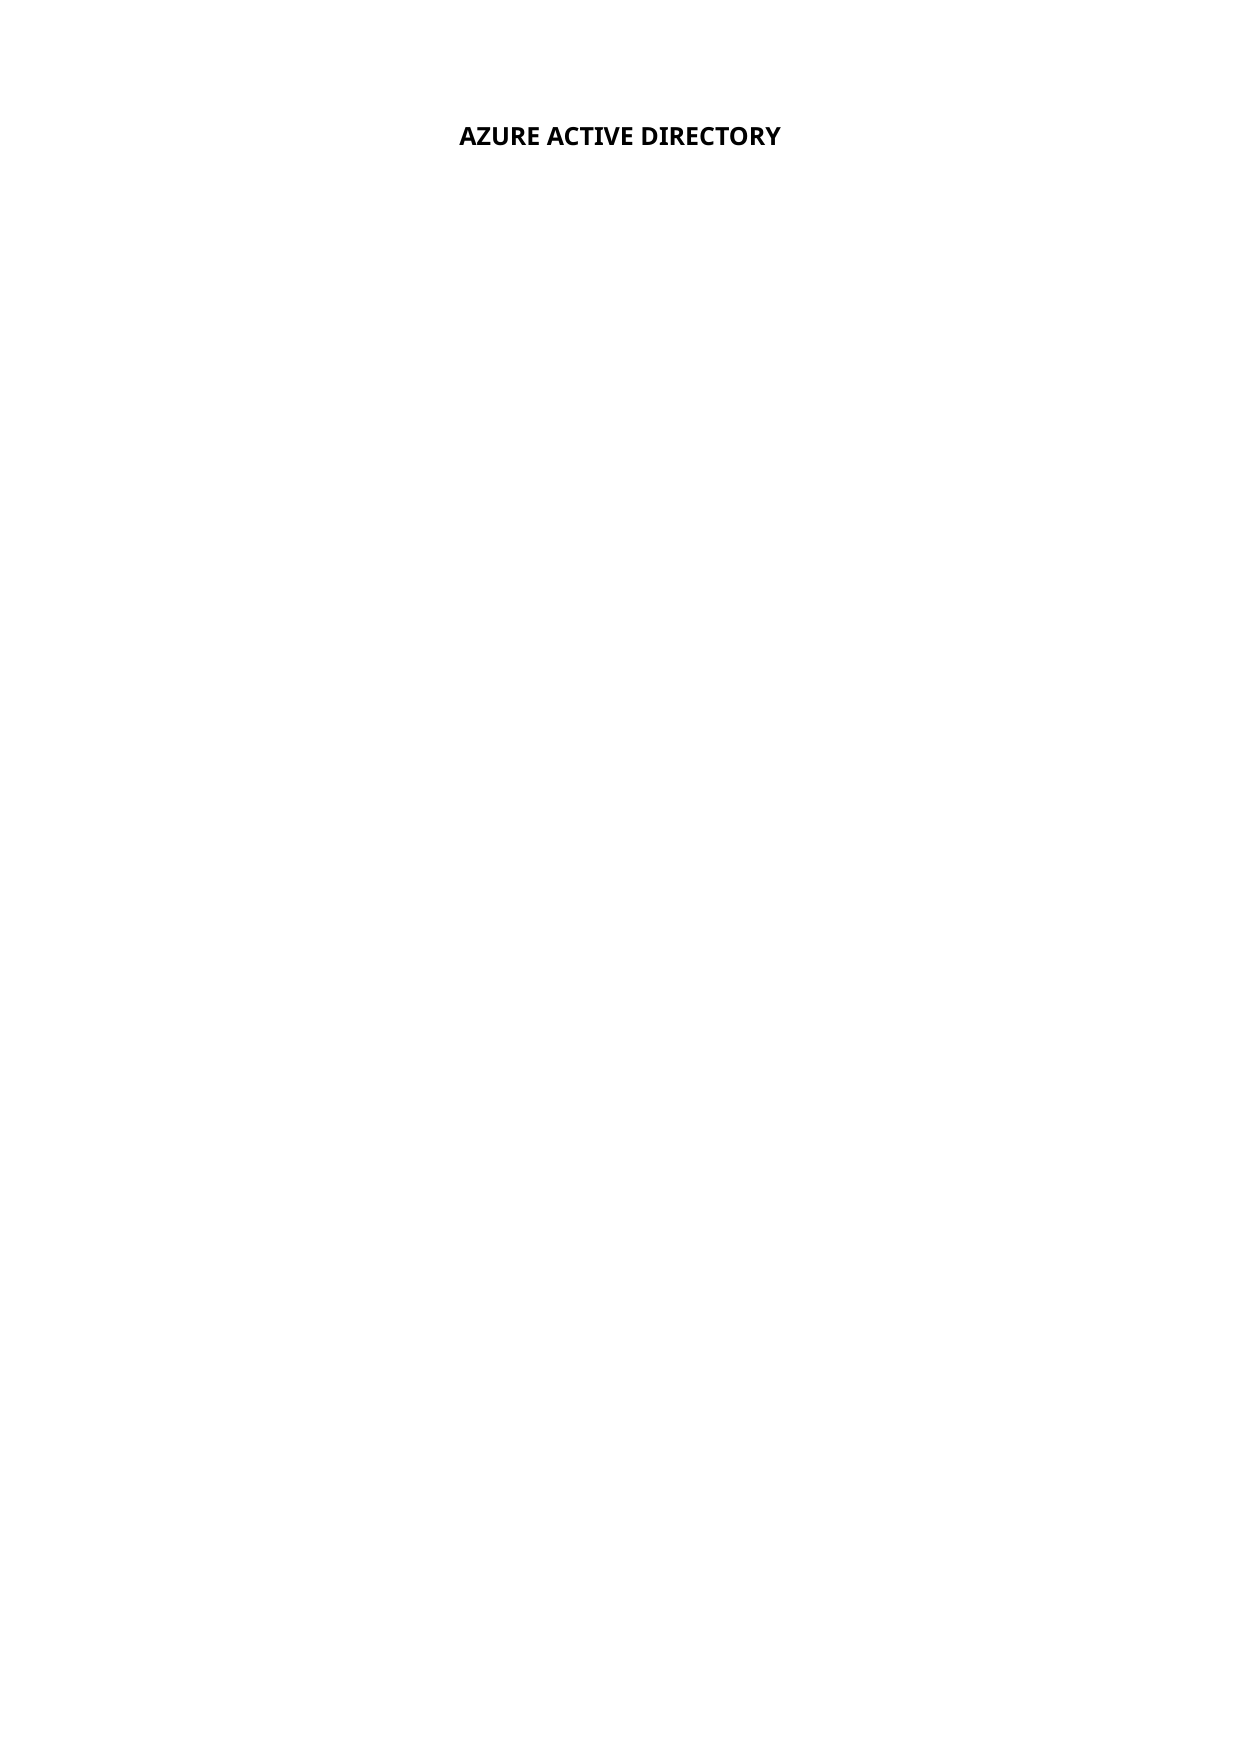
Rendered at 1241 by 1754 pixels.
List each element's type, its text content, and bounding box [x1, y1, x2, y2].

text AZURE ACTIVE DIRECTORY [118, 118, 1122, 152]
